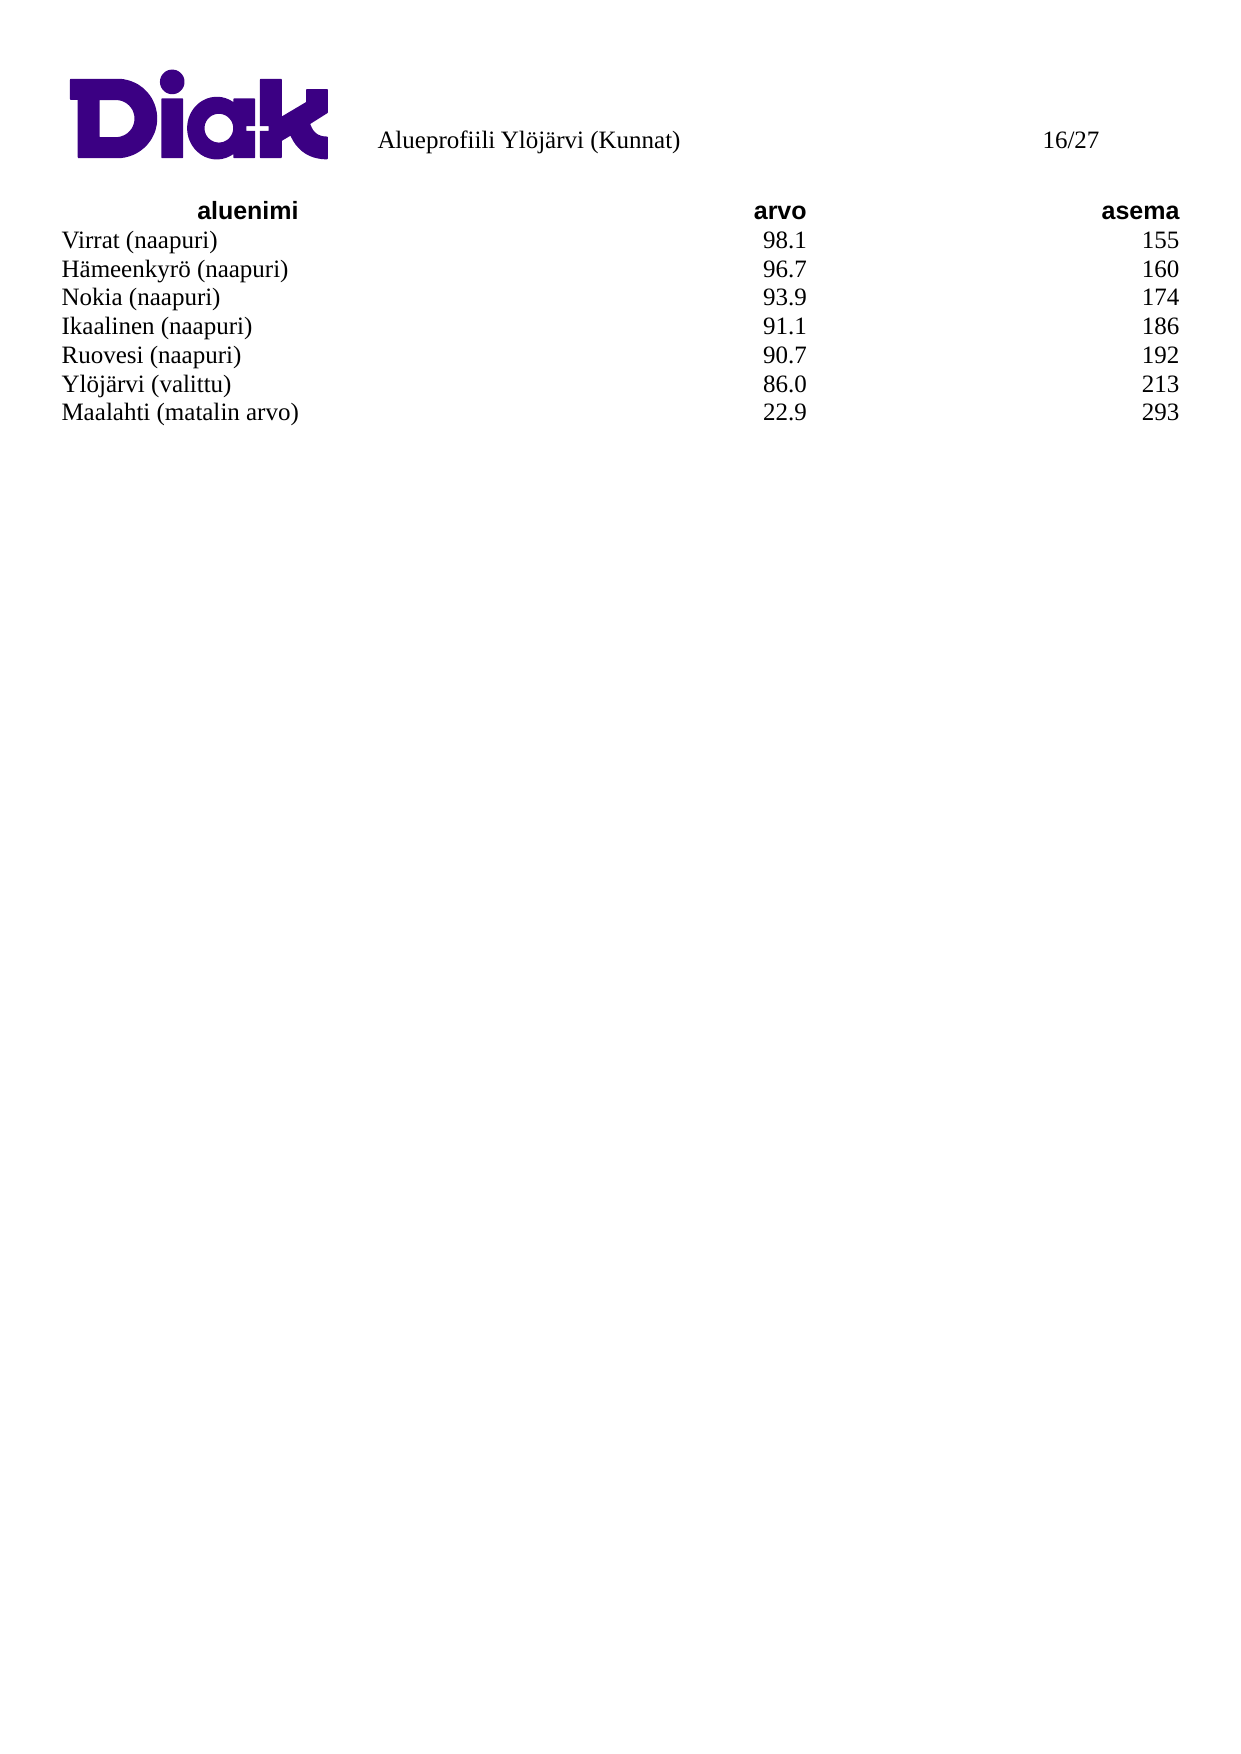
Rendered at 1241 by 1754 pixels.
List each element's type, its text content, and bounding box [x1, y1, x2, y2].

table_cell 155 [806, 225, 1179, 254]
table_cell 192 [806, 340, 1179, 369]
table_header arvo [434, 196, 806, 225]
table_cell Ruovesi (naapuri) [61, 340, 434, 369]
table_cell 96.7 [434, 254, 806, 282]
table_cell 293 [806, 398, 1179, 426]
table_cell 213 [806, 369, 1179, 397]
table_cell Virrat (naapuri) [61, 225, 434, 254]
table_header asema [806, 196, 1179, 225]
table_cell 186 [806, 311, 1179, 340]
table_cell 86.0 [434, 369, 806, 397]
table_cell 98.1 [434, 225, 806, 254]
table_cell Hämeenkyrö (naapuri) [61, 254, 434, 282]
table_cell Nokia (naapuri) [61, 283, 434, 311]
table_cell 93.9 [434, 283, 806, 311]
table_cell Ylöjärvi (valittu) [61, 369, 434, 397]
table_cell 90.7 [434, 340, 806, 369]
table_cell 174 [806, 283, 1179, 311]
table_cell 160 [806, 254, 1179, 282]
table_cell Maalahti (matalin arvo) [61, 398, 434, 426]
table_header aluenimi [61, 196, 434, 225]
table_cell Ikaalinen (naapuri) [61, 311, 434, 340]
table_cell 22.9 [434, 398, 806, 426]
table_cell 91.1 [434, 311, 806, 340]
